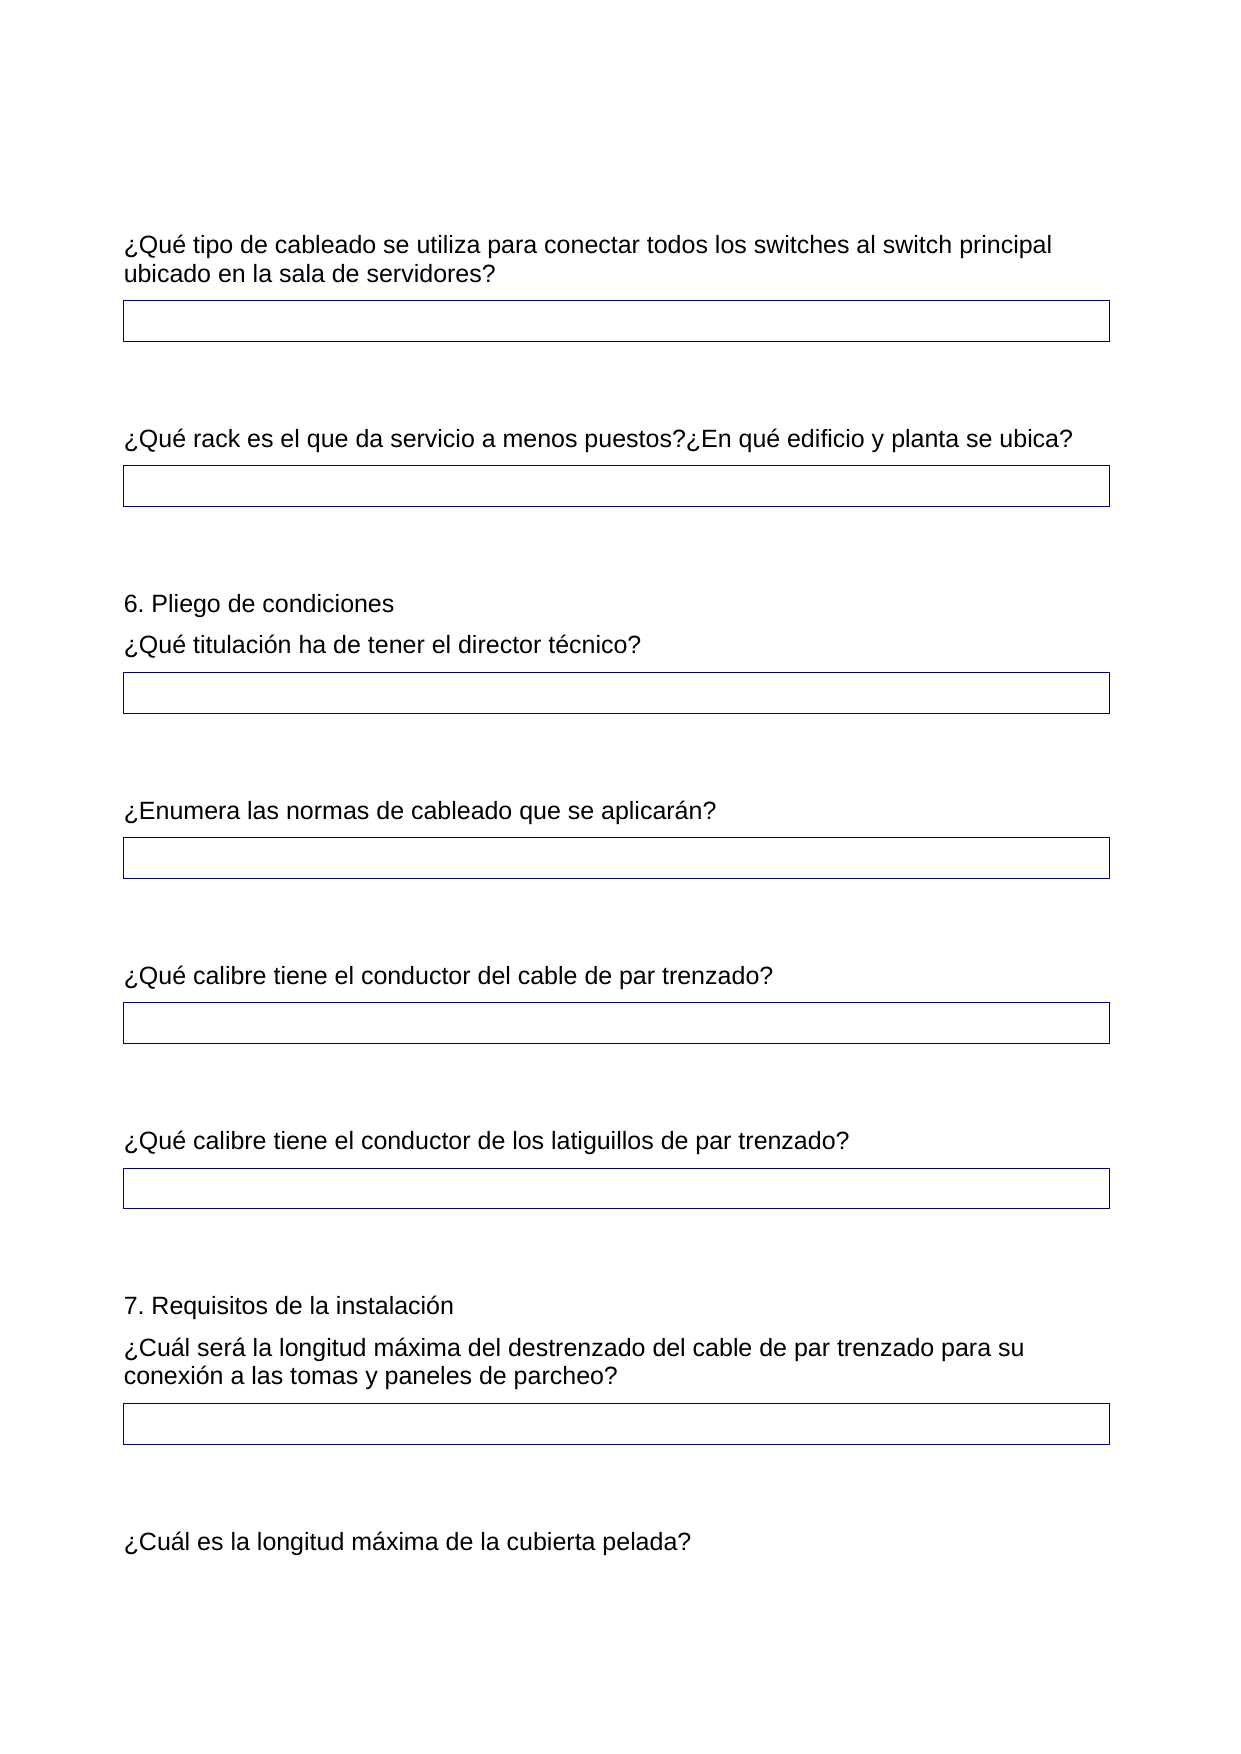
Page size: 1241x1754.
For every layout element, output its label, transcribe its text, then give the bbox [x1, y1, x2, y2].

table_header [124, 1003, 1109, 1043]
table_header [124, 466, 1109, 506]
text ¿Qué calibre tiene el conductor de los latiguillos de par trenzado? [123, 1126, 1109, 1155]
table_header [124, 1169, 1109, 1208]
text ¿Qué titulación ha de tener el director técnico? [123, 631, 1109, 659]
text ¿Qué calibre tiene el conductor del cable de par trenzado? [123, 961, 1109, 990]
text 7. Requisitos de la instalación [123, 1291, 1109, 1320]
table_header [124, 1404, 1109, 1443]
text ¿Enumera las normas de cableado que se aplicarán? [123, 796, 1109, 824]
text ¿Qué rack es el que da servicio a menos puestos?¿En qué edificio y planta se ubica? [123, 424, 1109, 453]
text ¿Qué tipo de cableado se utiliza para conectar todos los switches al switch principal ubicado en la sala de servidores? [123, 230, 1109, 288]
table_header [124, 301, 1109, 341]
table_header [124, 838, 1109, 878]
text ¿Cuál será la longitud máxima del destrenzado del cable de par trenzado para su conexión a las tomas y paneles de parcheo? [123, 1333, 1109, 1390]
table_header [124, 673, 1109, 713]
text ¿Cuál es la longitud máxima de la cubierta pelada? [123, 1527, 1109, 1555]
text 6. Pliego de condiciones [123, 589, 1109, 618]
